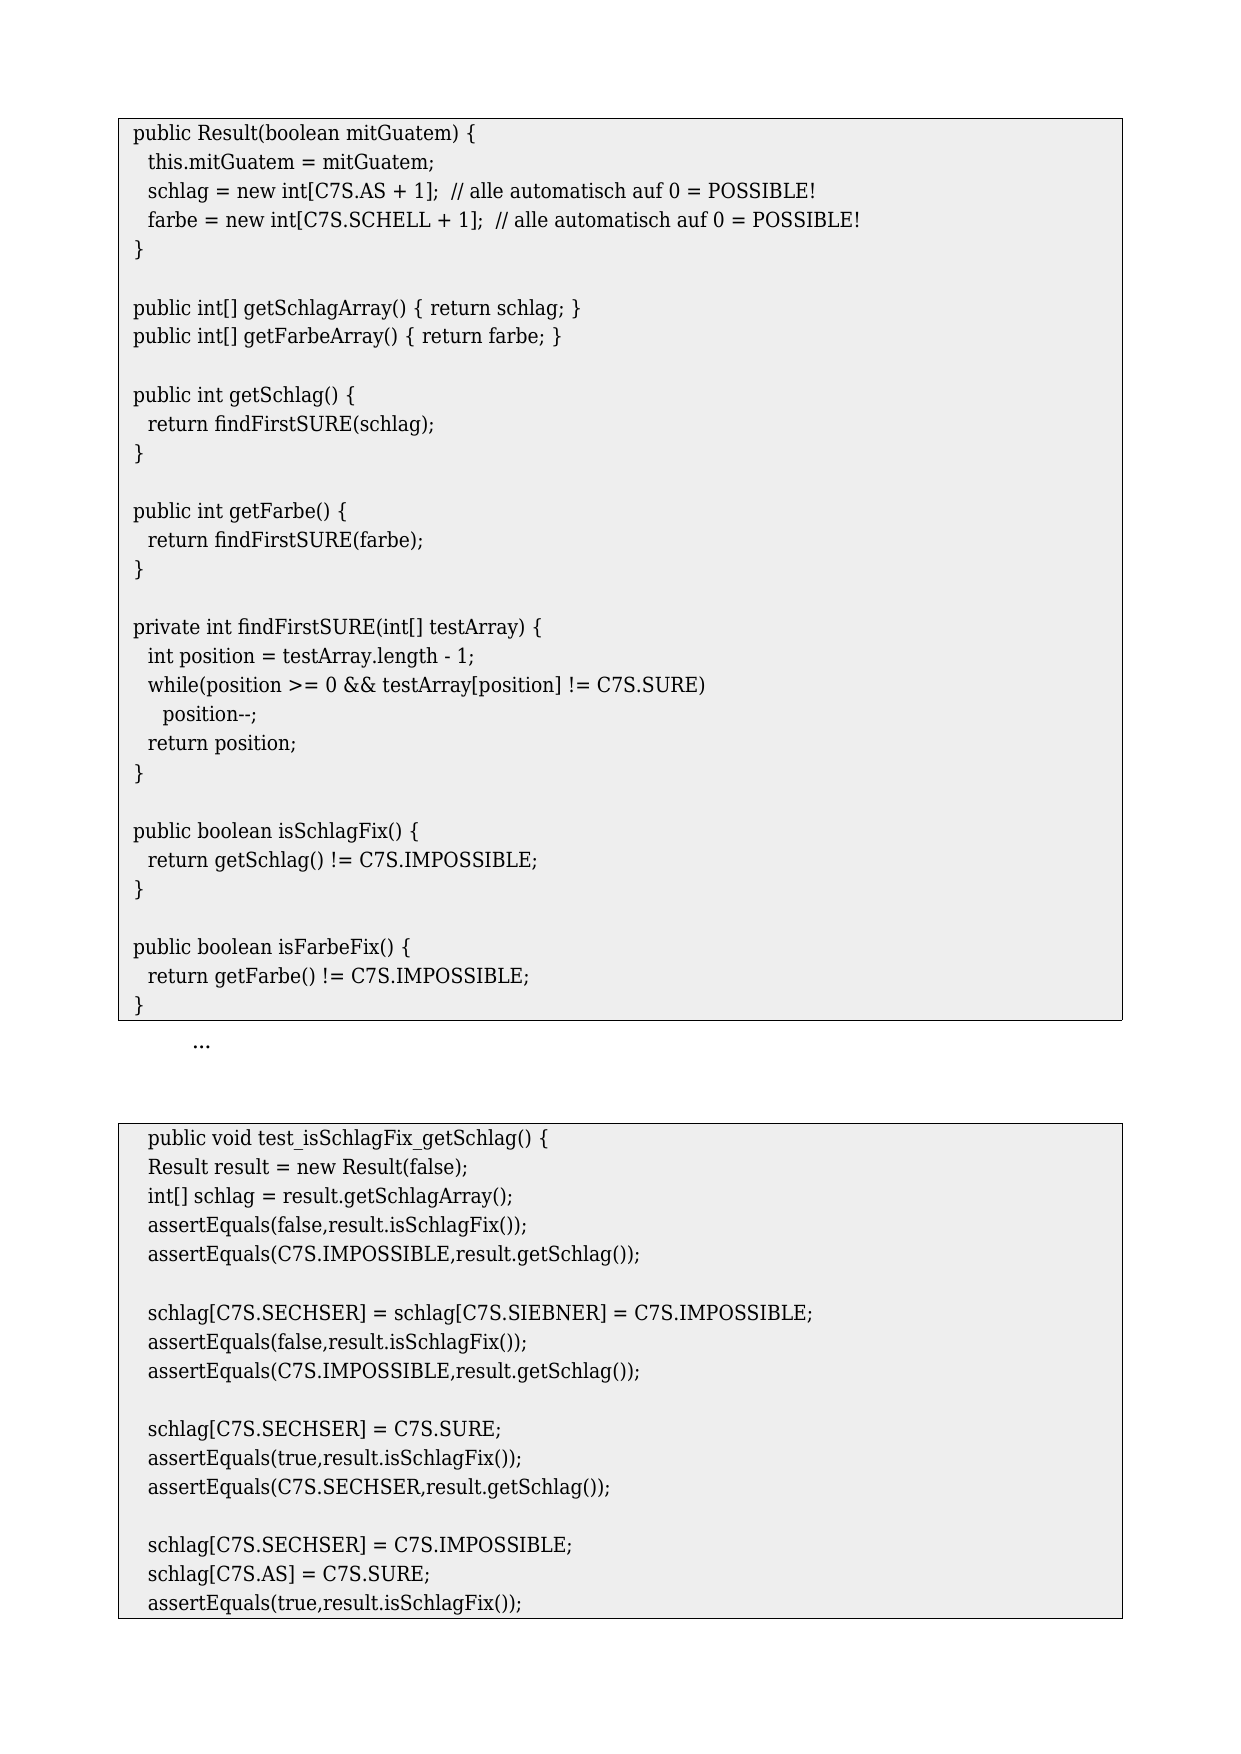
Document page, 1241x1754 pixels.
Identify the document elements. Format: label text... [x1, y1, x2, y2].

text } [119, 874, 1122, 901]
text } [119, 990, 1122, 1020]
text return findFirstSURE(schlag); [119, 409, 1122, 436]
text } [119, 757, 1122, 785]
text assertEquals(true,result.isSchlagFix()); [119, 1588, 1122, 1618]
text int position = testArray.length - 1; [119, 641, 1122, 668]
text public boolean isSchlagFix() { [119, 816, 1122, 843]
text ... [118, 1025, 1122, 1054]
text } [119, 438, 1122, 465]
text while(position >= 0 && testArray[position] != C7S.SURE) [119, 670, 1122, 698]
text schlag[C7S.AS] = C7S.SURE; [119, 1559, 1122, 1586]
text Result result = new Result(false); [119, 1152, 1122, 1179]
text return position; [119, 728, 1122, 756]
text schlag[C7S.SECHSER] = C7S.IMPOSSIBLE; [119, 1530, 1122, 1557]
text int[] schlag = result.getSchlagArray(); [119, 1181, 1122, 1209]
text assertEquals(false,result.isSchlagFix()); [119, 1327, 1122, 1354]
text public Result(boolean mitGuatem) { [119, 119, 1122, 145]
text public int getSchlag() { [119, 380, 1122, 407]
text public int getFarbe() { [119, 496, 1122, 523]
text return getSchlag() != C7S.IMPOSSIBLE; [119, 845, 1122, 872]
text schlag[C7S.SECHSER] = C7S.SURE; [119, 1414, 1122, 1441]
text } [119, 234, 1122, 262]
text this.mitGuatem = mitGuatem; [119, 147, 1122, 174]
text public int[] getFarbeArray() { return farbe; } [119, 322, 1122, 349]
text public boolean isFarbeFix() { [119, 932, 1122, 959]
text assertEquals(C7S.IMPOSSIBLE,result.getSchlag()); [119, 1239, 1122, 1267]
text } [119, 554, 1122, 581]
text schlag[C7S.SECHSER] = schlag[C7S.SIEBNER] = C7S.IMPOSSIBLE; [119, 1298, 1122, 1325]
text return findFirstSURE(farbe); [119, 525, 1122, 552]
text farbe = new int[C7S.SCHELL + 1]; // alle automatisch auf 0 = POSSIBLE! [119, 205, 1122, 233]
text public int[] getSchlagArray() { return schlag; } [119, 292, 1122, 320]
text schlag = new int[C7S.AS + 1]; // alle automatisch auf 0 = POSSIBLE! [119, 176, 1122, 203]
text public void test_isSchlagFix_getSchlag() { [119, 1124, 1122, 1151]
text return getFarbe() != C7S.IMPOSSIBLE; [119, 961, 1122, 988]
text assertEquals(false,result.isSchlagFix()); [119, 1210, 1122, 1238]
text assertEquals(C7S.SECHSER,result.getSchlag()); [119, 1472, 1122, 1499]
text assertEquals(true,result.isSchlagFix()); [119, 1443, 1122, 1470]
text assertEquals(C7S.IMPOSSIBLE,result.getSchlag()); [119, 1356, 1122, 1383]
text private int findFirstSURE(int[] testArray) { [119, 612, 1122, 639]
text position--; [119, 699, 1122, 727]
